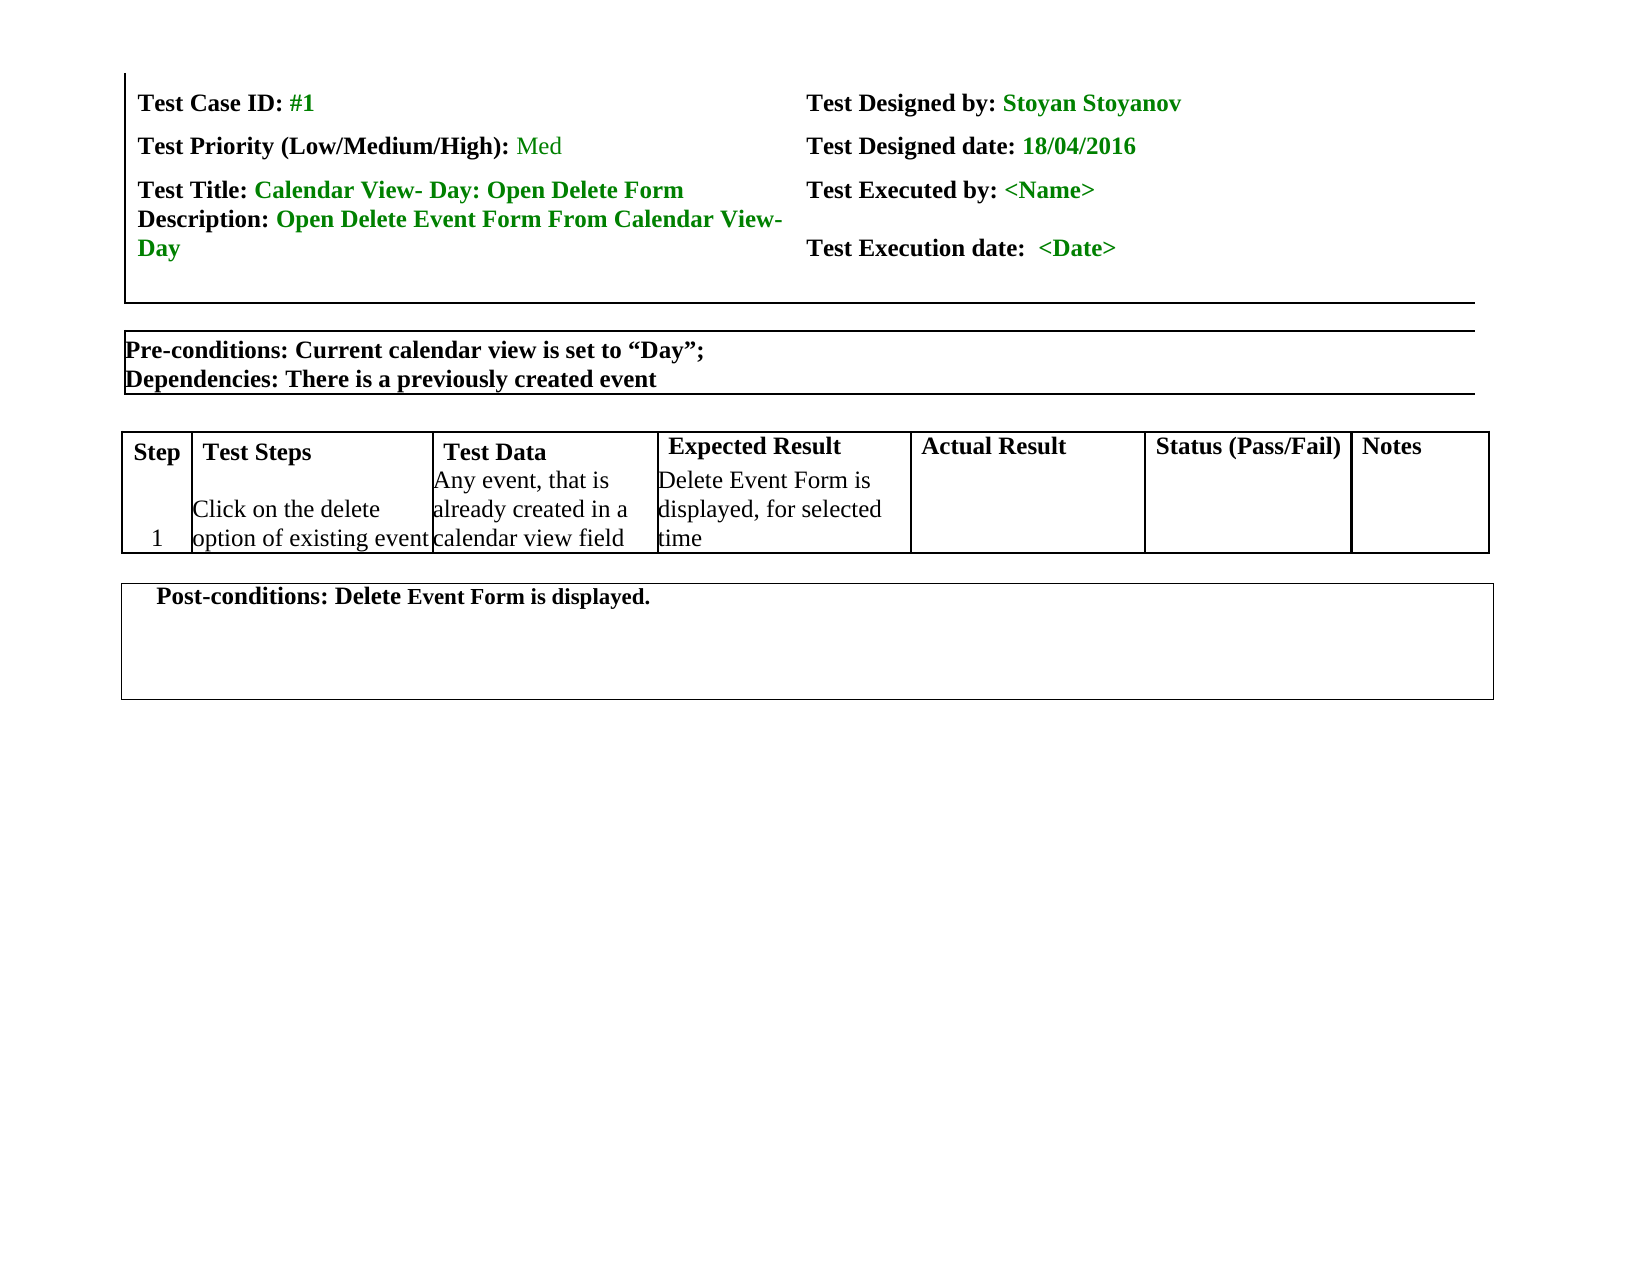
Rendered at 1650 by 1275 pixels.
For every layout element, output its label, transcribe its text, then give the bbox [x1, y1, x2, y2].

table_header Test Steps [193, 433, 432, 465]
table_header Actual Result [912, 433, 1144, 465]
table_cell [126, 262, 806, 302]
table_cell Test Execution date: <Date> [806, 204, 1475, 262]
table_cell [912, 465, 1144, 552]
table_cell Test Designed date: 18/04/2016 [806, 117, 1475, 160]
table_cell Dependencies: There is a previously created event [126, 364, 1475, 393]
table_cell Description: Open Delete Event Form From Calendar View- Day [126, 204, 806, 262]
table_cell Pre-conditions: Current calendar view is set to “Day”; [126, 332, 1475, 363]
table_cell [806, 304, 1475, 330]
table_cell Test Priority (Low/Medium/High): Med [126, 117, 806, 160]
table_cell Test Title: Calendar View- Day: Open Delete Form [126, 160, 806, 204]
table_cell Delete Event Form is displayed, for selected time [659, 465, 910, 552]
table_header Expected Result [659, 433, 910, 465]
table_header Notes [1353, 433, 1488, 465]
table_cell 1 [123, 465, 191, 552]
table_header Test Data [434, 433, 657, 465]
table_cell Test Executed by: <Name> [806, 160, 1475, 204]
table_cell [125, 304, 806, 330]
text Post-conditions: Delete Event Form is displayed. [156, 584, 1493, 610]
table_header Test Designed by: Stoyan Stoyanov [806, 73, 1475, 117]
table_header Step [123, 433, 191, 465]
table_header Test Case ID: #1 [126, 73, 806, 117]
table_header Status (Pass/Fail) [1146, 433, 1350, 465]
table_cell [806, 262, 1475, 302]
table_cell Click on the delete option of existing event [193, 465, 432, 552]
table_cell Any event, that is already created in a calendar view field [434, 465, 657, 552]
table_cell [1146, 465, 1350, 552]
table_cell [1353, 465, 1488, 552]
